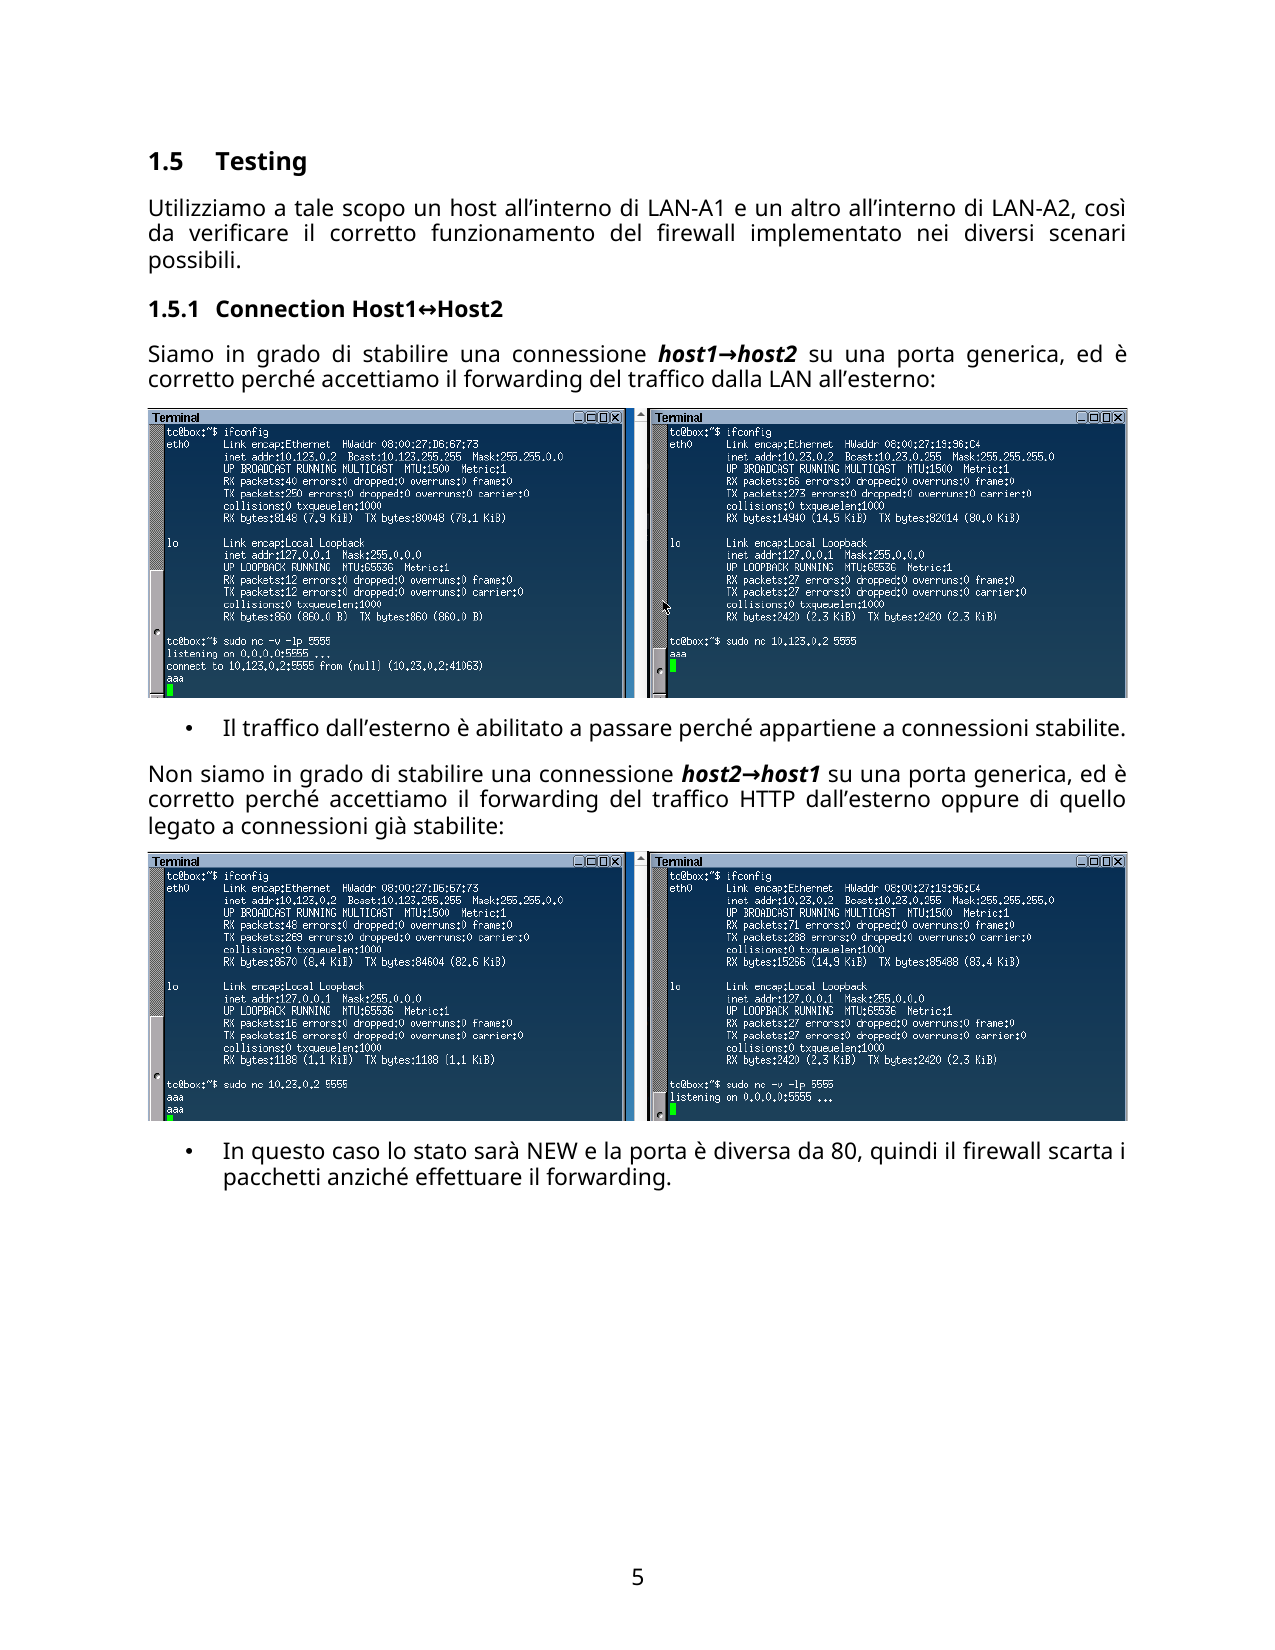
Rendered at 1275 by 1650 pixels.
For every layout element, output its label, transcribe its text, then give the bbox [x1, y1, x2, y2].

subtitle Connection Host1↔Host2 [148, 296, 1127, 322]
text Utilizziamo a tale scopo un host all’interno di LAN-A1 e un altro all’interno di LAN-A2, così da verificare il corretto funzionamento del firewall implementato nei diversi scenari possibili. [148, 195, 1127, 275]
text Siamo in grado di stabilire una connessione host1→host2 su una porta generica, ed è corretto perché accettiamo il forwarding del traffico dalla LAN all’esterno: [148, 341, 1127, 394]
picture [147, 408, 1128, 698]
list In questo caso lo stato sarà NEW e la porta è diversa da 80, quindi il firewall scarta i pacchetti anziché effettuare il forwarding. [185, 1121, 1127, 1192]
picture [147, 851, 1128, 1121]
subtitle Testing [148, 148, 1127, 176]
text Non siamo in grado di stabilire una connessione host2→host1 su una porta generica, ed è corretto perché accettiamo il forwarding del traffico HTTP dall’esterno oppure di quello legato a connessioni già stabilite: [148, 762, 1127, 841]
list Il traffico dall’esterno è abilitato a passare perché appartiene a connessioni stabilite. [185, 698, 1127, 743]
